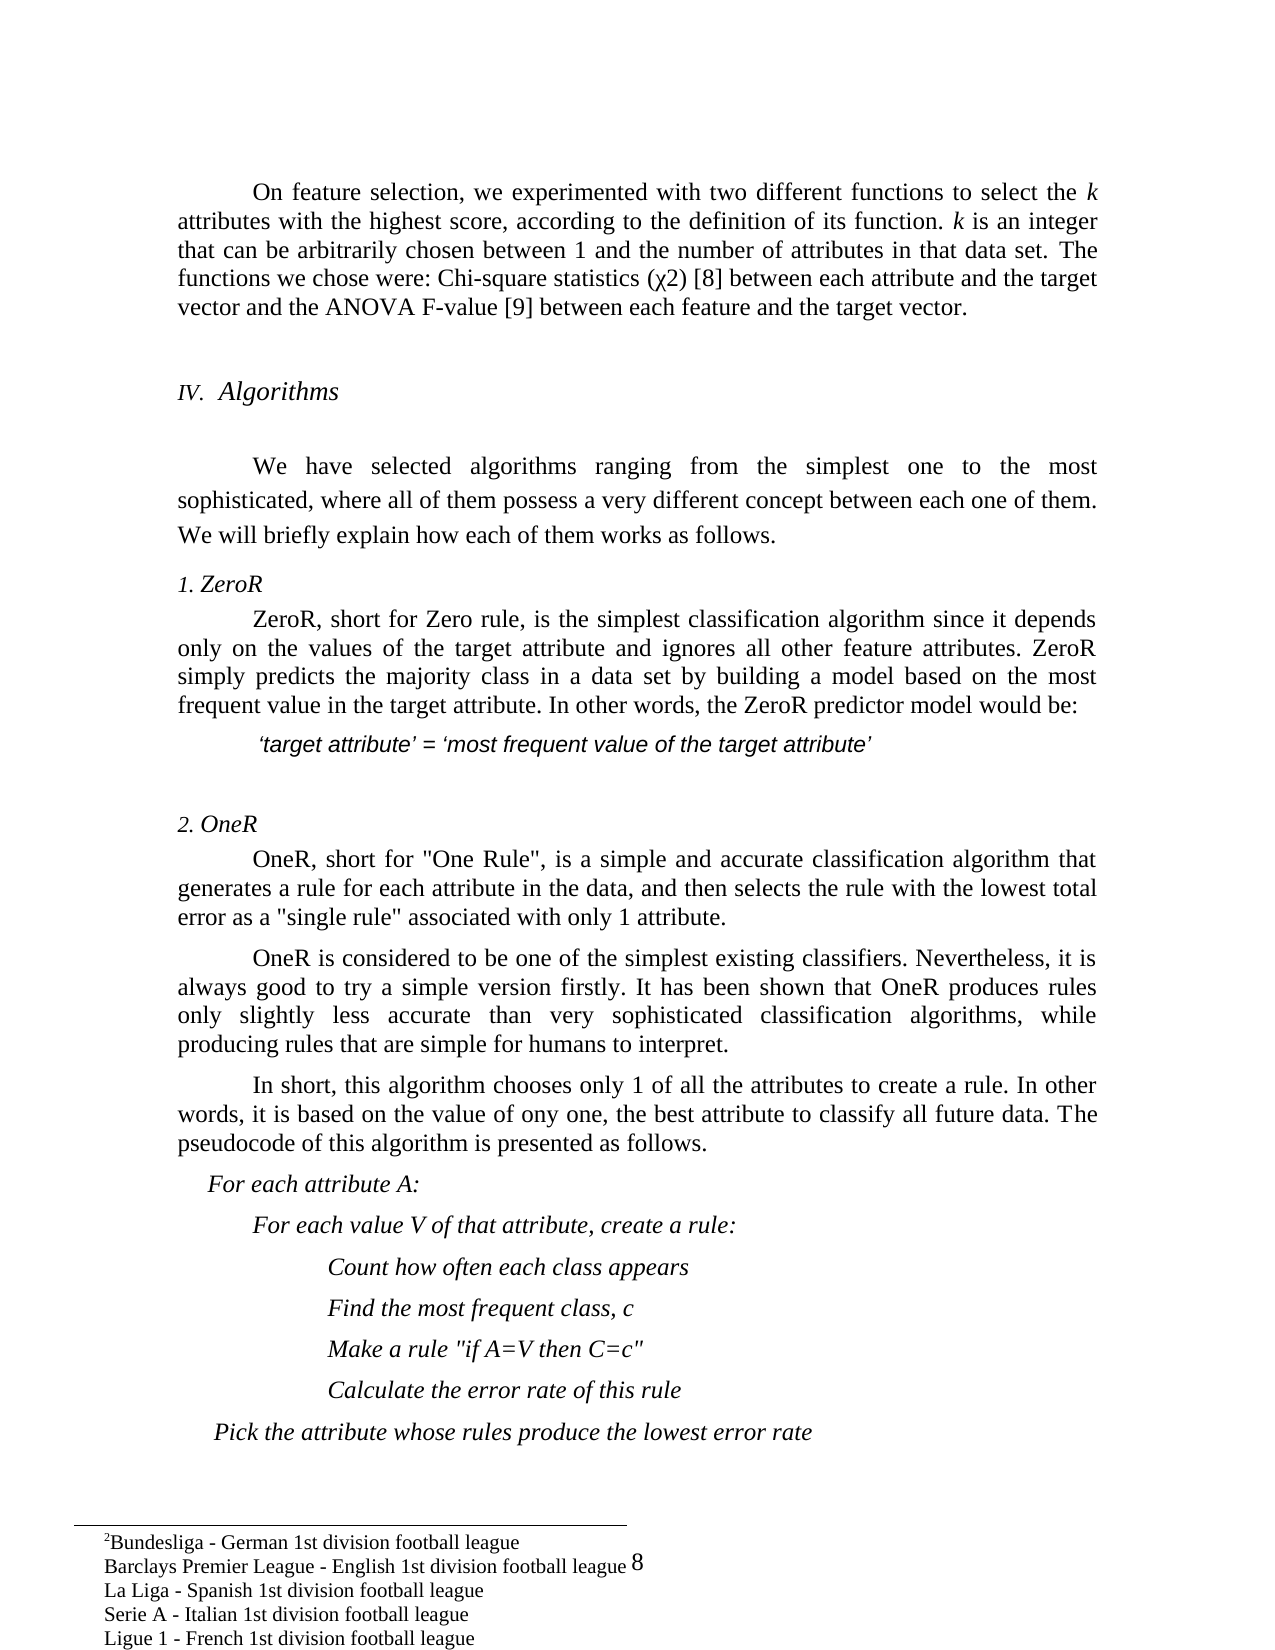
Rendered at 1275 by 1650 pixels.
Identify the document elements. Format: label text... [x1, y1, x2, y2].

text Pick the attribute whose rules produce the lowest error rate [177, 1417, 1098, 1445]
text Barclays Premier League - English 1st division football league [74, 1554, 627, 1578]
text Serie A - Italian 1st division football league [74, 1602, 627, 1626]
text OneR is considered to be one of the simplest existing classifiers. Nevertheless, it is always good to try a simple version firstly. It has been shown that OneR produces rules only slightly less accurate than very sophisticated classification algorithms, while producing rules that are simple for humans to interpret. [177, 943, 1098, 1058]
text For each attribute A: [177, 1169, 1098, 1198]
text La Liga - Spanish 1st division football league [74, 1578, 627, 1602]
text Calculate the error rate of this rule [177, 1375, 1098, 1404]
subtitle Algorithms [177, 375, 1098, 406]
text We have selected algorithms ranging from the simplest one to the most sophisticated, where all of them possess a very different concept between each one of them. We will briefly explain how each of them works as follows. [177, 451, 1098, 549]
text For each value V of that attribute, create a rule: [177, 1210, 1098, 1239]
text Make a rule "if A=V then C=c" [177, 1334, 1098, 1363]
text Count how often each class appears [177, 1252, 1098, 1280]
text On feature selection, we experimented with two different functions to select the k attributes with the highest score, according to the definition of its function. k is an integer that can be arbitrarily chosen between 1 and the number of attributes in that data set. The functions we chose were: Chi-square statistics (χ2) [8] between each attribute and the target vector and the ANOVA F-value [9] between each feature and the target vector. [177, 177, 1098, 321]
text 2Bundesliga - German 1st division football league [74, 1526, 627, 1554]
text In short, this algorithm chooses only 1 of all the attributes to create a rule. In other words, it is based on the value of ony one, the best attribute to classify all future data. The pseudocode of this algorithm is presented as follows. [177, 1070, 1098, 1157]
text ‘target attribute’ = ‘most frequent value of the target attribute’ [177, 731, 1098, 758]
text ZeroR, short for Zero rule, is the simplest classification algorithm since it depends only on the values of the target attribute and ignores all other feature attributes. ZeroR simply predicts the majority class in a data set by building a model based on the most frequent value in the target attribute. In other words, the ZeroR predictor model would be: [177, 604, 1098, 719]
subtitle 2. OneR [177, 809, 1098, 838]
text Ligue 1 - French 1st division football league [74, 1626, 627, 1650]
subtitle 1. ZeroR [177, 569, 1098, 598]
text OneR, short for "One Rule", is a simple and accurate classification algorithm that generates a rule for each attribute in the data, and then selects the rule with the lowest total error as a "single rule" associated with only 1 attribute. [177, 844, 1098, 930]
text Find the most frequent class, c [177, 1293, 1098, 1322]
